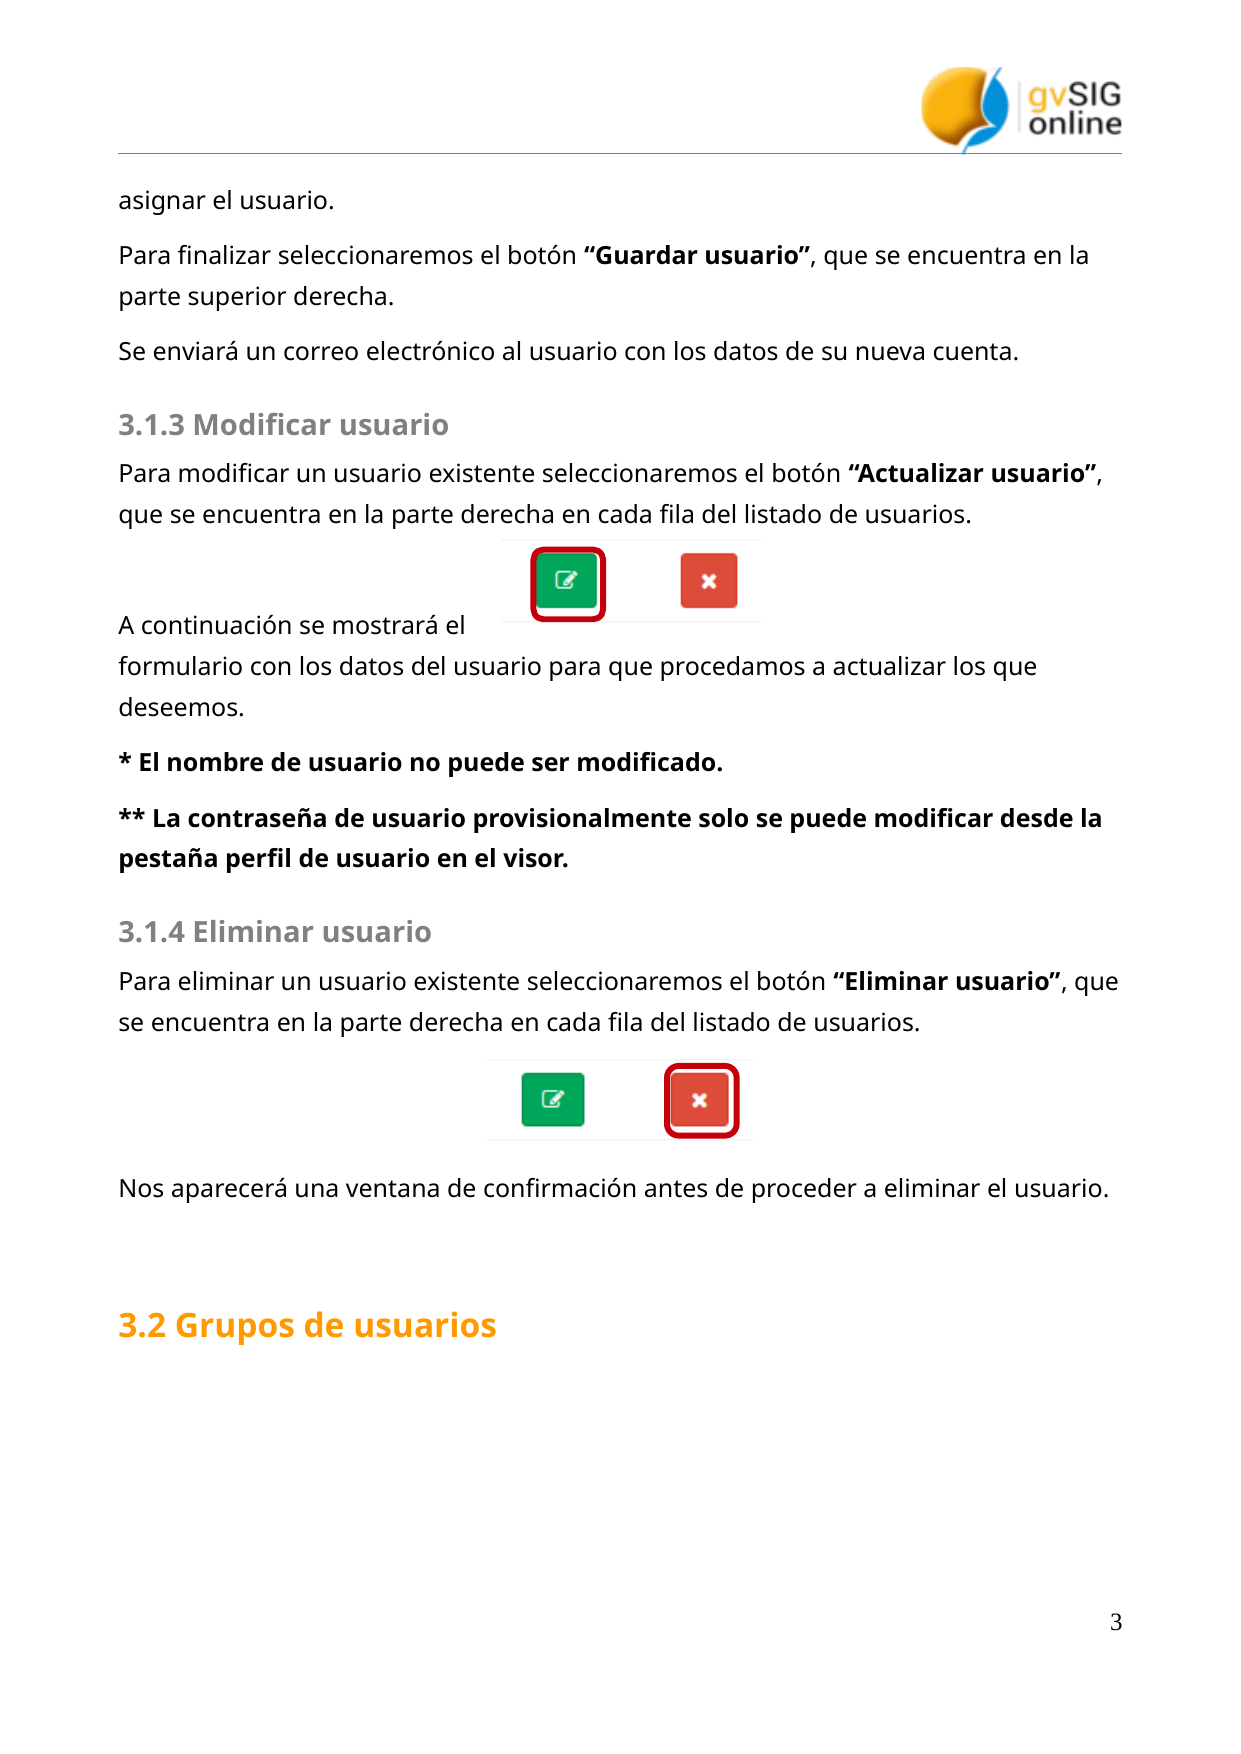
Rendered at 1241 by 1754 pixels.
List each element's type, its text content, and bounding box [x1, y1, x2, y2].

subtitle 3.1.4 Eliminar usuario [118, 911, 1122, 951]
text asignar el usuario. [118, 182, 1122, 216]
text * El nombre de usuario no puede ser modificado. [118, 745, 1122, 779]
picture [921, 67, 1122, 155]
text Para eliminar un usuario existente seleccionaremos el botón “Eliminar usuario”, que se encuentra en la parte derecha en cada fila del listado de usuarios. [118, 963, 1122, 1038]
text Nos aparecerá una ventana de confirmación antes de proceder a eliminar el usuario. [118, 1170, 1122, 1204]
picture [501, 539, 762, 626]
text Para modificar un usuario existente seleccionaremos el botón “Actualizar usuario”, que se encuentra en la parte derecha en cada fila del listado de usuarios. [118, 456, 1122, 531]
subtitle 3.1.3 Modificar usuario [118, 404, 1122, 444]
subtitle 3.2 Grupos de usuarios [118, 1302, 1122, 1348]
picture [486, 1059, 754, 1144]
text A continuación se mostrará el formulario con los datos del usuario para que procedamos a actualizar los que deseemos. [118, 608, 1122, 723]
text ** La contraseña de usuario provisionalmente solo se puede modificar desde la pestaña perfil de usuario en el visor. [118, 800, 1122, 875]
text Para finalizar seleccionaremos el botón “Guardar usuario”, que se encuentra en la parte superior derecha. [118, 238, 1122, 313]
text Se enviará un correo electrónico al usuario con los datos de su nueva cuenta. [118, 334, 1122, 368]
